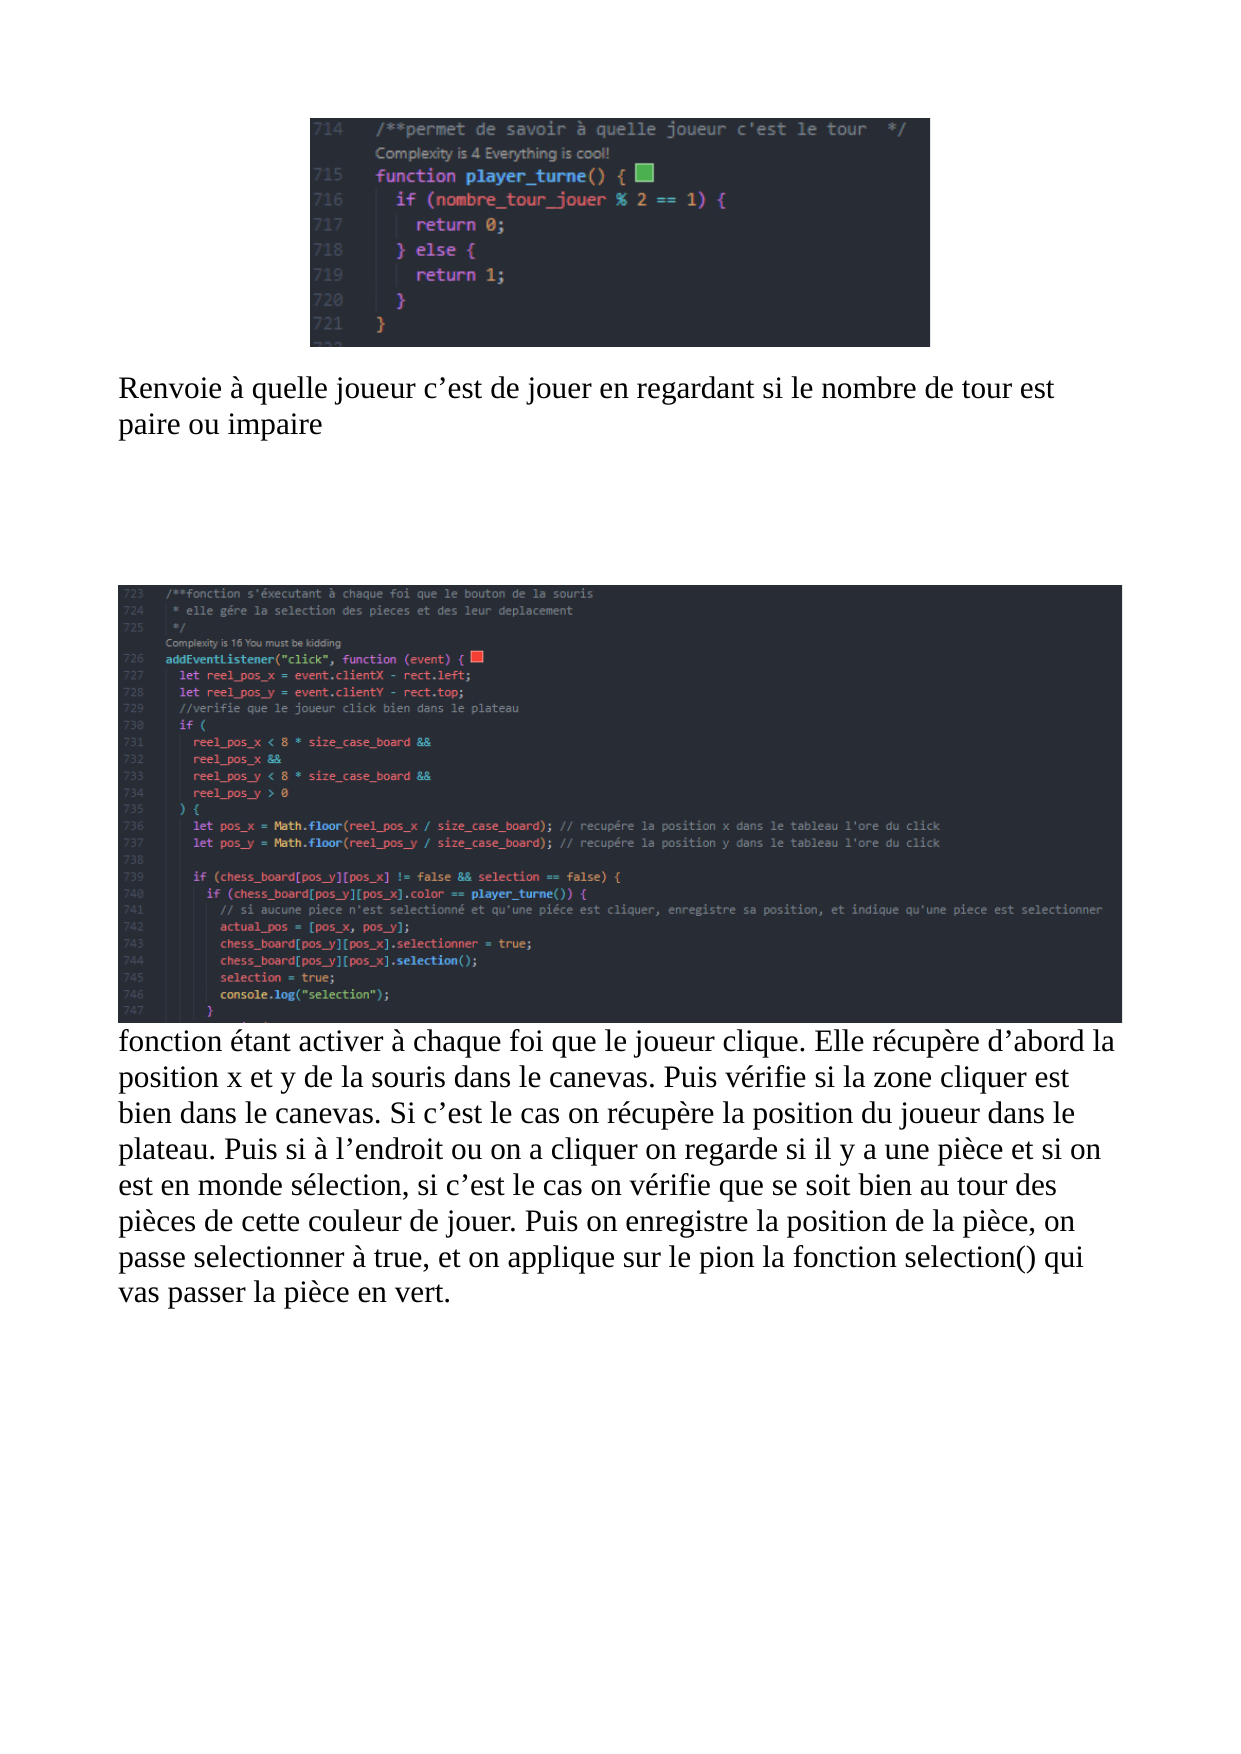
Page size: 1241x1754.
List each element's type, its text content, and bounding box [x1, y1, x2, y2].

picture [118, 585, 1123, 1023]
picture [310, 118, 931, 347]
text fonction étant activer à chaque foi que le joueur clique. Elle récupère d’abord la position x et y de la souris dans le canevas. Puis vérifie si la zone cliquer est bien dans le canevas. Si c’est le cas on récupère la position du joueur dans le plateau. Puis si à l’endroit ou on a cliquer on regarde si il y a une pièce et si on est en monde sélection, si c’est le cas on vérifie que se soit bien au tour des pièces de cette couleur de jouer. Puis on enregistre la position de la pièce, on passe selectionner à true, et on applique sur le pion la fonction selection() qui vas passer la pièce en vert. [118, 1023, 1122, 1310]
text Renvoie à quelle joueur c’est de jouer en regardant si le nombre de tour est paire ou impaire [118, 370, 1122, 442]
